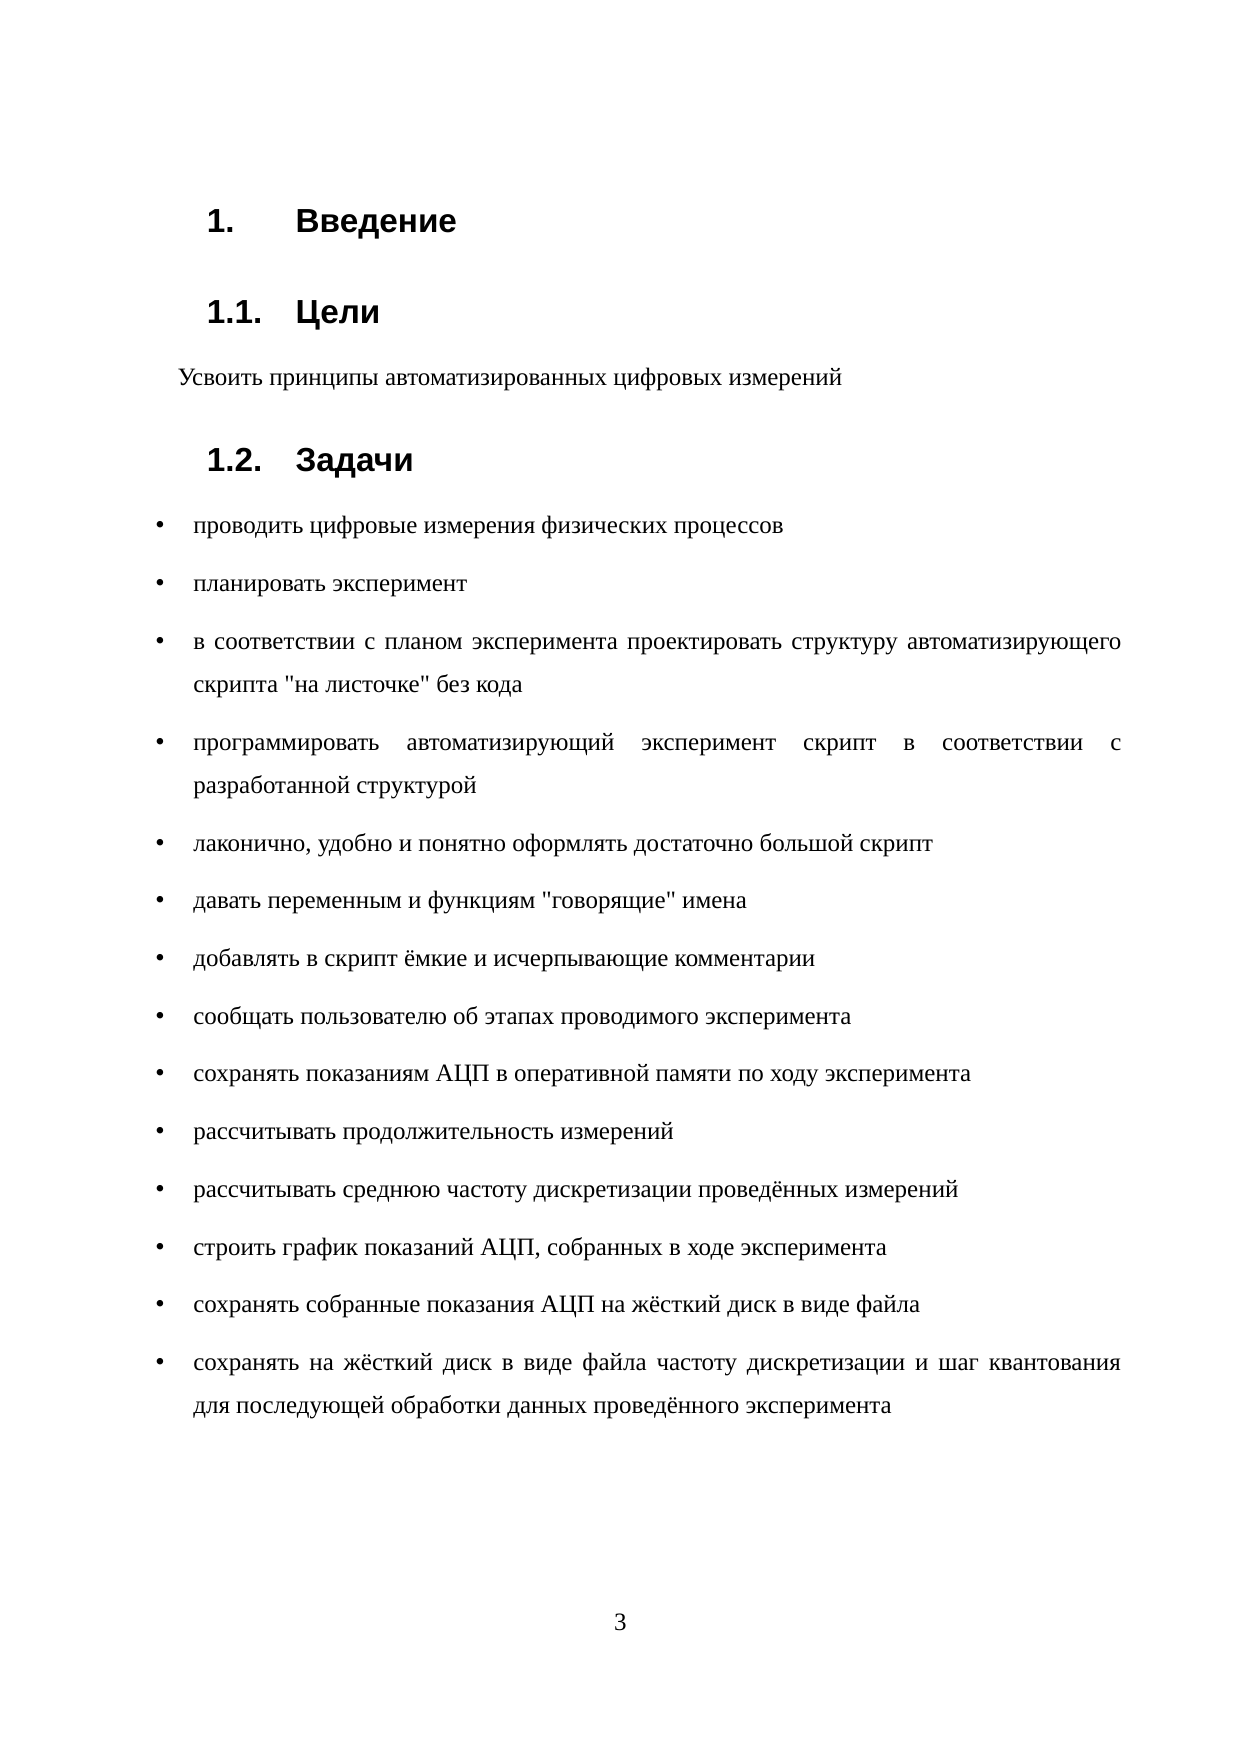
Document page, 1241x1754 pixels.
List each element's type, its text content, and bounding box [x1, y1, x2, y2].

list рассчитывать продолжительность измерений [156, 1116, 1122, 1145]
list сохранять показаниям АЦП в оперативной памяти по ходу эксперимента [156, 1058, 1122, 1087]
list проводить цифровые измерения физических процессов [156, 511, 1122, 539]
list давать переменным и функциям "говорящие" имена [156, 885, 1122, 914]
list сообщать пользователю об этапах проводимого эксперимента [156, 1001, 1122, 1029]
list сохранять на жёсткий диск в виде файла частоту дискретизации и шаг квантования для последующей обработки данных проведённого эксперимента [156, 1347, 1122, 1419]
list строить график показаний АЦП, собранных в ходе эксперимента [156, 1232, 1122, 1260]
subtitle Задачи [148, 440, 1093, 479]
list лаконично, удобно и понятно оформлять достаточно большой скрипт [156, 828, 1122, 856]
list программировать автоматизирующий эксперимент скрипт в соответствии с разработанной структурой [156, 727, 1122, 799]
text Усвоить принципы автоматизированных цифровых измерений [118, 362, 1122, 391]
list сохранять собранные показания АЦП на жёсткий диск в виде файла [156, 1289, 1122, 1318]
list рассчитывать среднюю частоту дискретизации проведённых измерений [156, 1174, 1122, 1203]
list планировать эксперимент [156, 568, 1122, 597]
subtitle Цели [148, 292, 1093, 330]
subtitle Введение [148, 201, 1093, 239]
list в соответствии с планом эксперимента проектировать структуру автоматизирующего скрипта "на листочке" без кода [156, 626, 1122, 698]
list добавлять в скрипт ёмкие и исчерпывающие комментарии [156, 943, 1122, 972]
